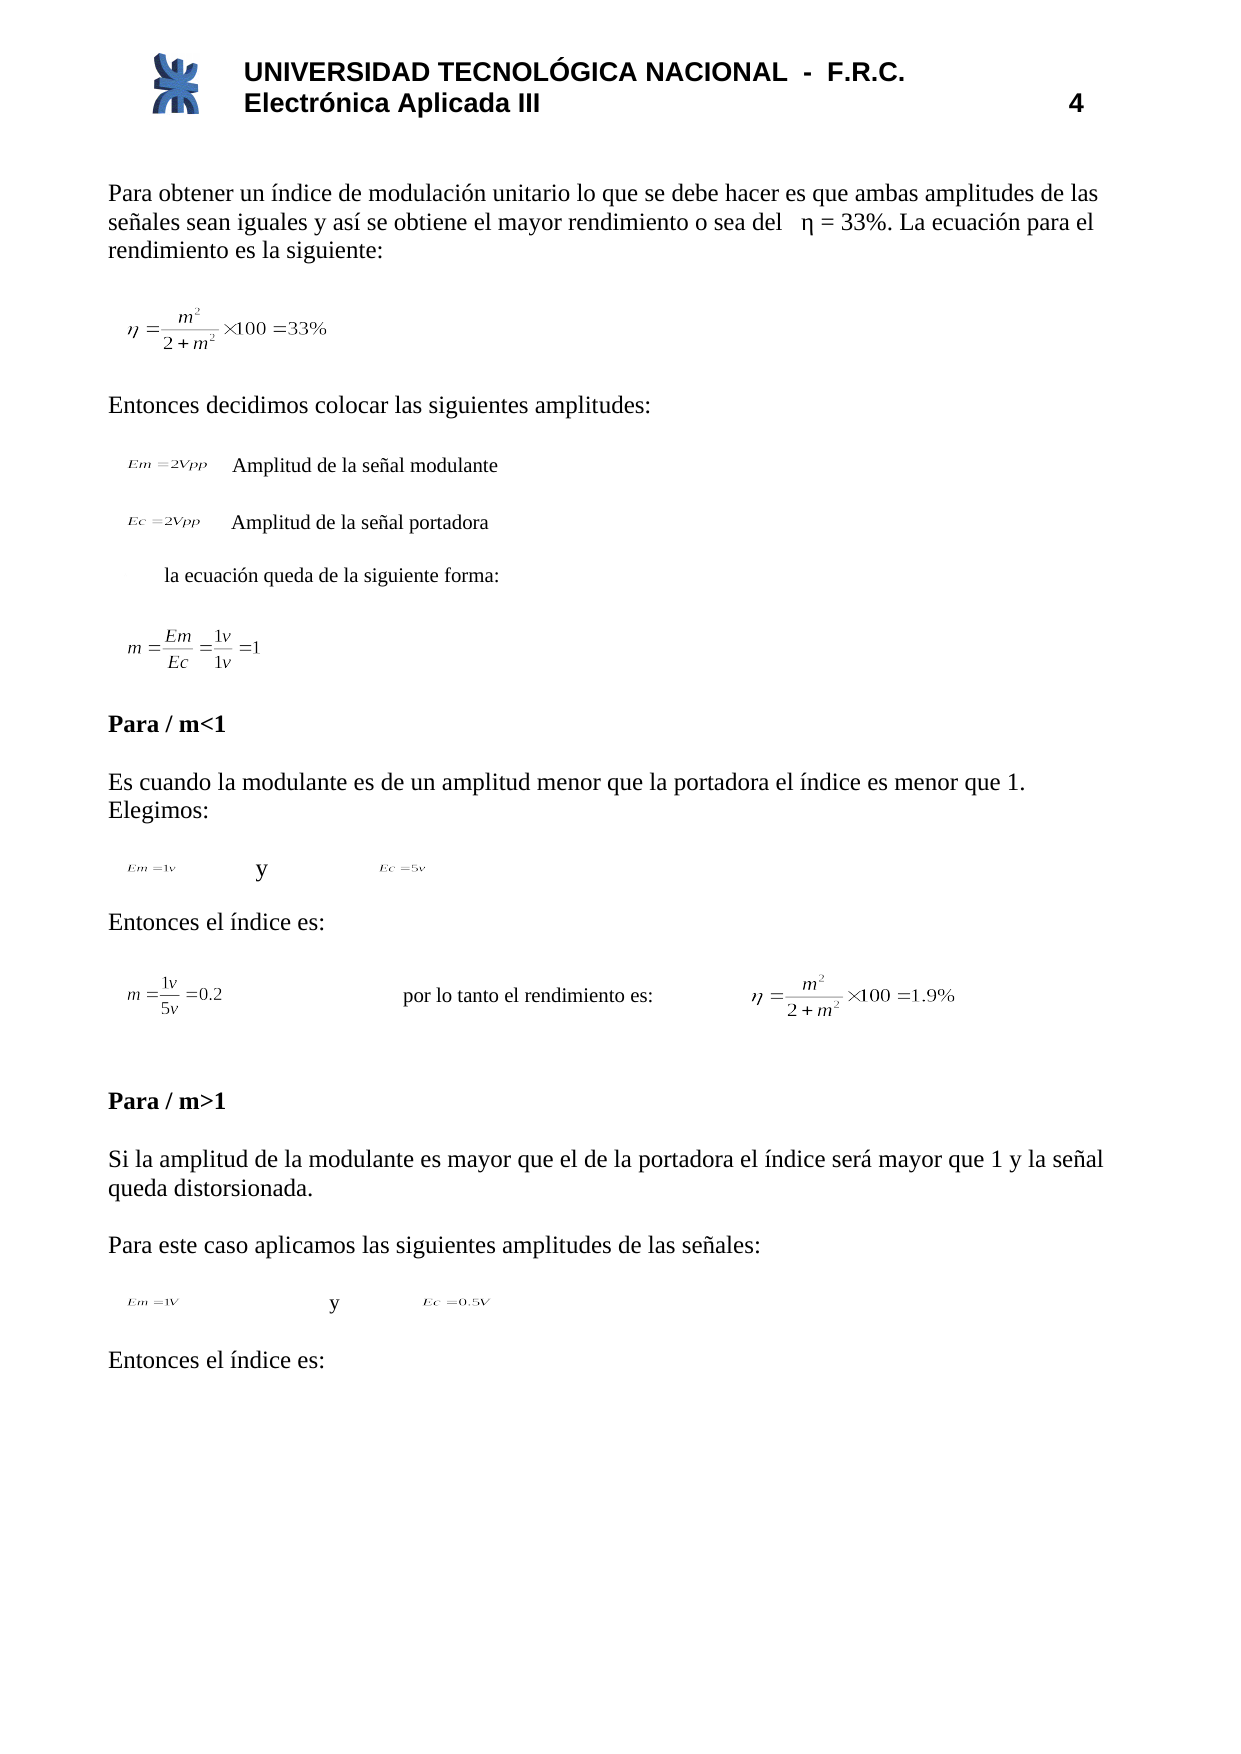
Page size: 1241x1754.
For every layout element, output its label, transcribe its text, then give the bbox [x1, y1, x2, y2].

text Para este caso aplicamos las siguientes amplitudes de las señales: [108, 1230, 1120, 1259]
text Para / m<1 [108, 709, 1120, 738]
text Para obtener un índice de modulación unitario lo que se debe hacer es que ambas amplitudes de las señales sean iguales y así se obtiene el mayor rendimiento o sea del η = 33%. La ecuación para el rendimiento es la siguiente: [108, 178, 1120, 264]
text la ecuación queda de la siguiente forma: [108, 563, 1120, 587]
text [975, 960, 1120, 1029]
text Entonces decidimos colocar las siguientes amplitudes: [108, 391, 1120, 419]
text y [199, 1288, 403, 1317]
text por lo tanto el rendimiento es: [108, 960, 731, 1029]
text [511, 1288, 1120, 1317]
text Si la amplitud de la modulante es mayor que el de la portadora el índice será mayor que 1 y la señal queda distorsionada. [108, 1144, 1120, 1201]
text Amplitud de la señal modulante [227, 448, 1120, 481]
text Elegimos: [108, 795, 1120, 824]
picture [149, 53, 200, 115]
text y [195, 853, 360, 883]
text [444, 853, 1120, 883]
text Entonces el índice es: [108, 1346, 1120, 1374]
text Para / m>1 [108, 1086, 1120, 1115]
text Entonces el índice es: [108, 907, 1120, 936]
text Amplitud de la señal portadora [220, 506, 1120, 539]
text Es cuando la modulante es de un amplitud menor que la portadora el índice es menor que 1. [108, 767, 1120, 795]
